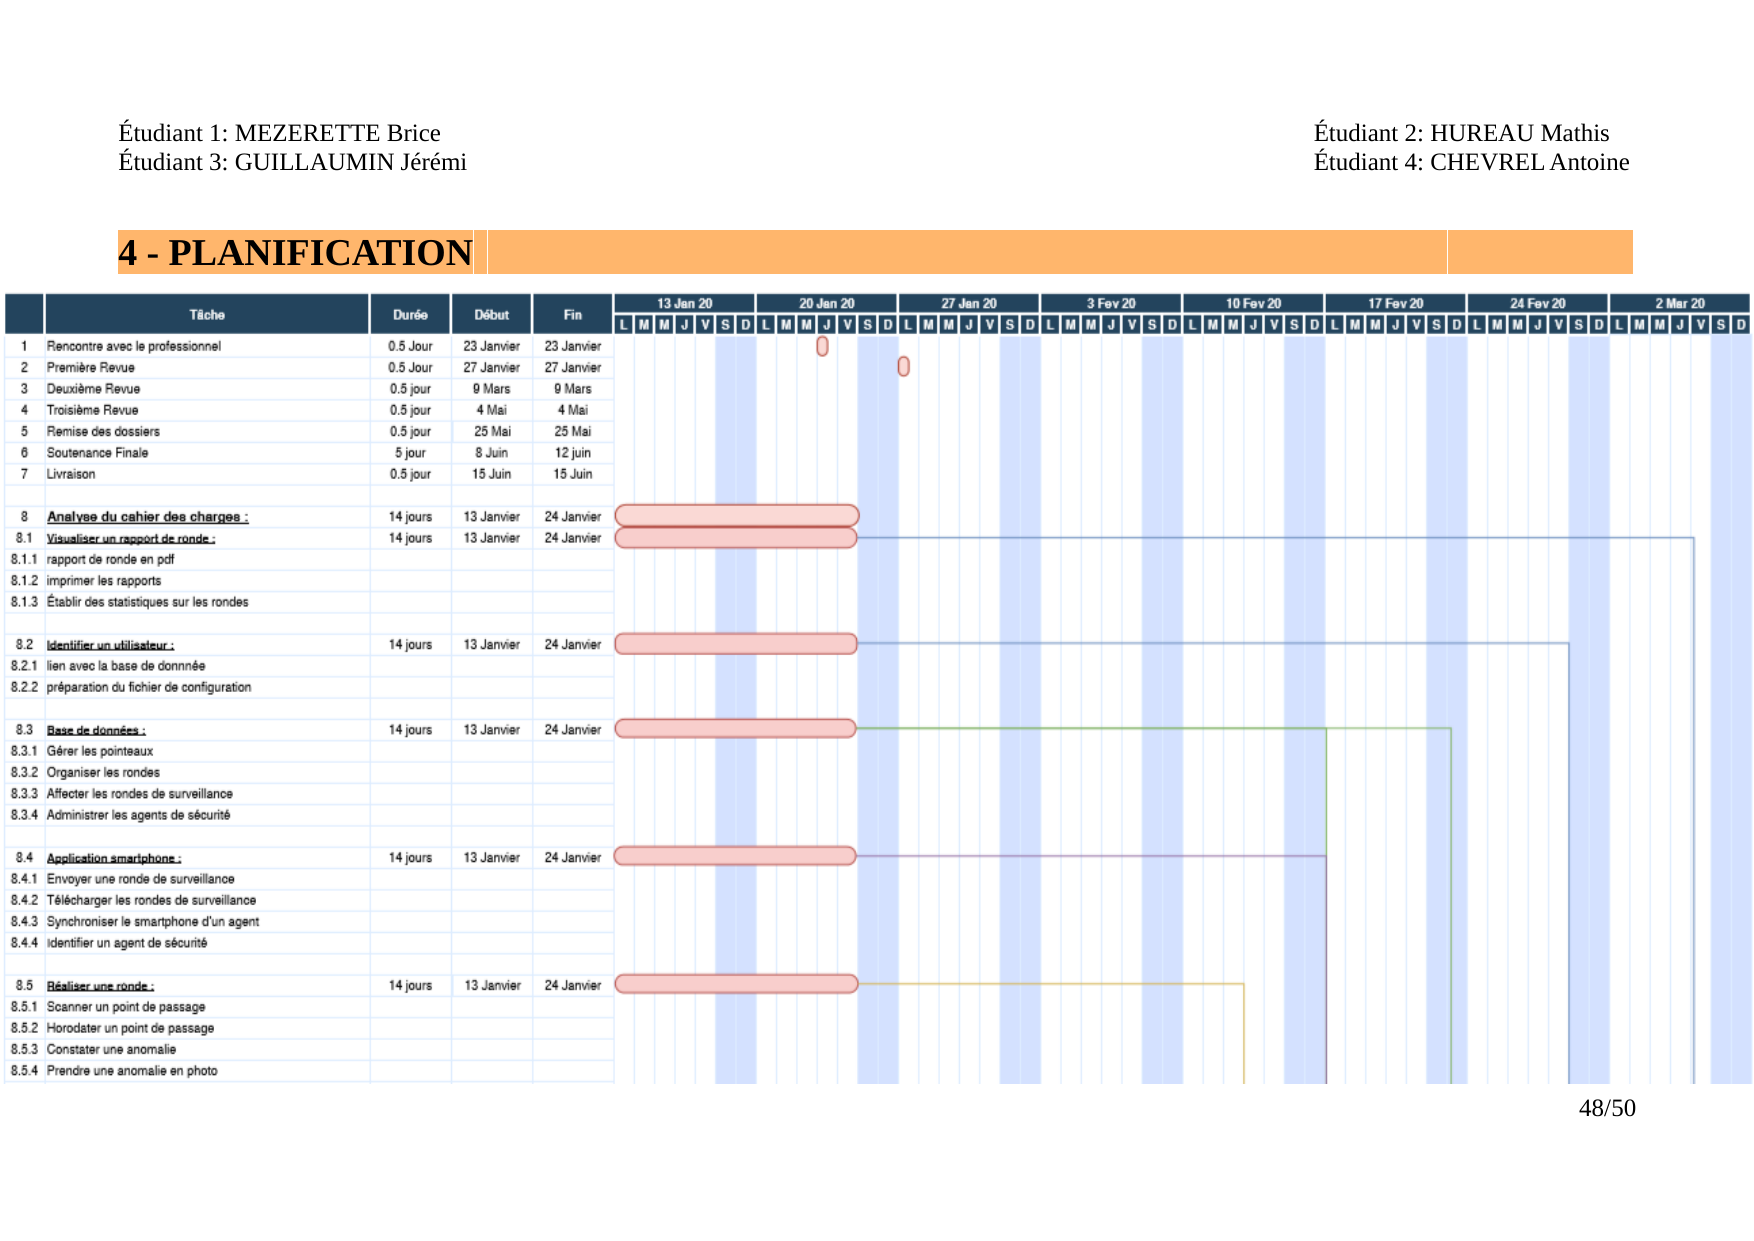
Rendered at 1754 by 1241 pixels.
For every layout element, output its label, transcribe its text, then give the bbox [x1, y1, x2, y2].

subtitle 4 - PLANIFICATION [118, 230, 1636, 274]
picture [0, 290, 1754, 1084]
